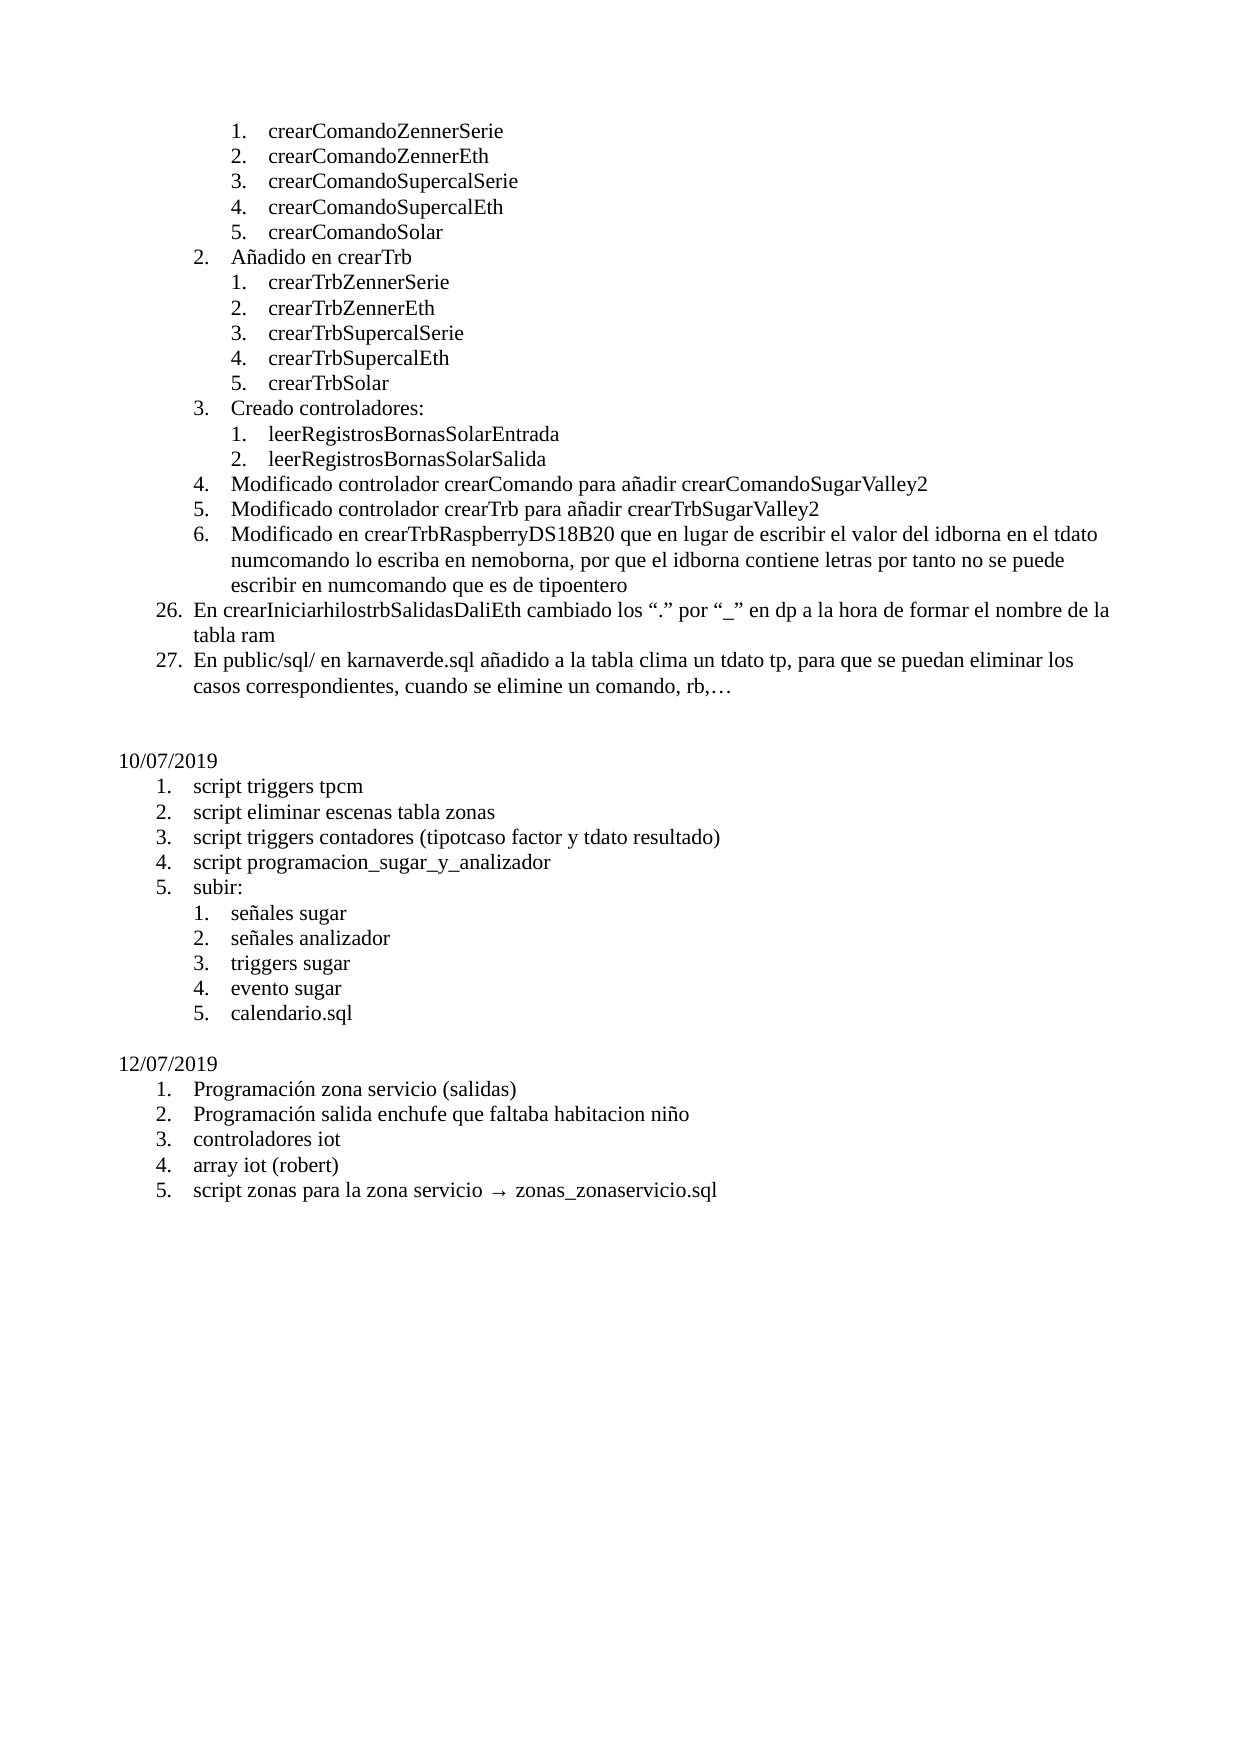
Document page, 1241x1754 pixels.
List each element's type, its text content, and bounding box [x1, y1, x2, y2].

list calendario.sql [193, 1000, 1122, 1026]
list En public/sql/ en karnaverde.sql añadido a la tabla clima un tdato tp, para que se puedan eliminar los casos correspondientes, cuando se elimine un comando, rb,… [156, 647, 1122, 698]
text 12/07/2019 [118, 1051, 1122, 1076]
list crearTrbZennerEth [231, 294, 1122, 320]
list script triggers contadores (tipotcaso factor y tdato resultado) [156, 824, 1122, 849]
list crearTrbZennerSerie [231, 269, 1122, 294]
list triggers sugar [193, 950, 1122, 975]
list Modificado controlador crearComando para añadir crearComandoSugarValley2 [193, 471, 1122, 496]
list array iot (robert) [156, 1152, 1122, 1177]
list crearComandoZennerEth [231, 143, 1122, 168]
list crearTrbSupercalSerie [231, 320, 1122, 345]
list Programación zona servicio (salidas) [156, 1076, 1122, 1101]
list crearComandoSupercalSerie [231, 168, 1122, 194]
list Modificado controlador crearTrb para añadir crearTrbSugarValley2 [193, 496, 1122, 521]
list Modificado en crearTrbRaspberryDS18B20 que en lugar de escribir el valor del idborna en el tdato numcomando lo escriba en nemoborna, por que el idborna contiene letras por tanto no se puede escribir en numcomando que es de tipoentero [193, 521, 1122, 597]
list script eliminar escenas tabla zonas [156, 799, 1122, 824]
list crearComandoSolar [231, 219, 1122, 244]
list script programacion_sugar_y_analizador [156, 849, 1122, 874]
list controladores iot [156, 1126, 1122, 1152]
list Creado controladores: [193, 395, 1122, 421]
list subir: [156, 874, 1122, 899]
list evento sugar [193, 975, 1122, 1000]
list En crearIniciarhilostrbSalidasDaliEth cambiado los “.” por “_” en dp a la hora de formar el nombre de la tabla ram [156, 597, 1122, 647]
list Programación salida enchufe que faltaba habitacion niño [156, 1101, 1122, 1126]
list leerRegistrosBornasSolarEntrada [231, 421, 1122, 446]
text 10/07/2019 [118, 748, 1122, 773]
list script triggers tpcm [156, 773, 1122, 799]
list leerRegistrosBornasSolarSalida [231, 446, 1122, 471]
list script zonas para la zona servicio → zonas_zonaservicio.sql [156, 1177, 1122, 1202]
list crearTrbSupercalEth [231, 345, 1122, 370]
list crearComandoZennerSerie [231, 118, 1122, 143]
list señales sugar [193, 899, 1122, 925]
list crearTrbSolar [231, 370, 1122, 395]
list crearComandoSupercalEth [231, 194, 1122, 219]
list señales analizador [193, 925, 1122, 950]
list Añadido en crearTrb [193, 244, 1122, 269]
